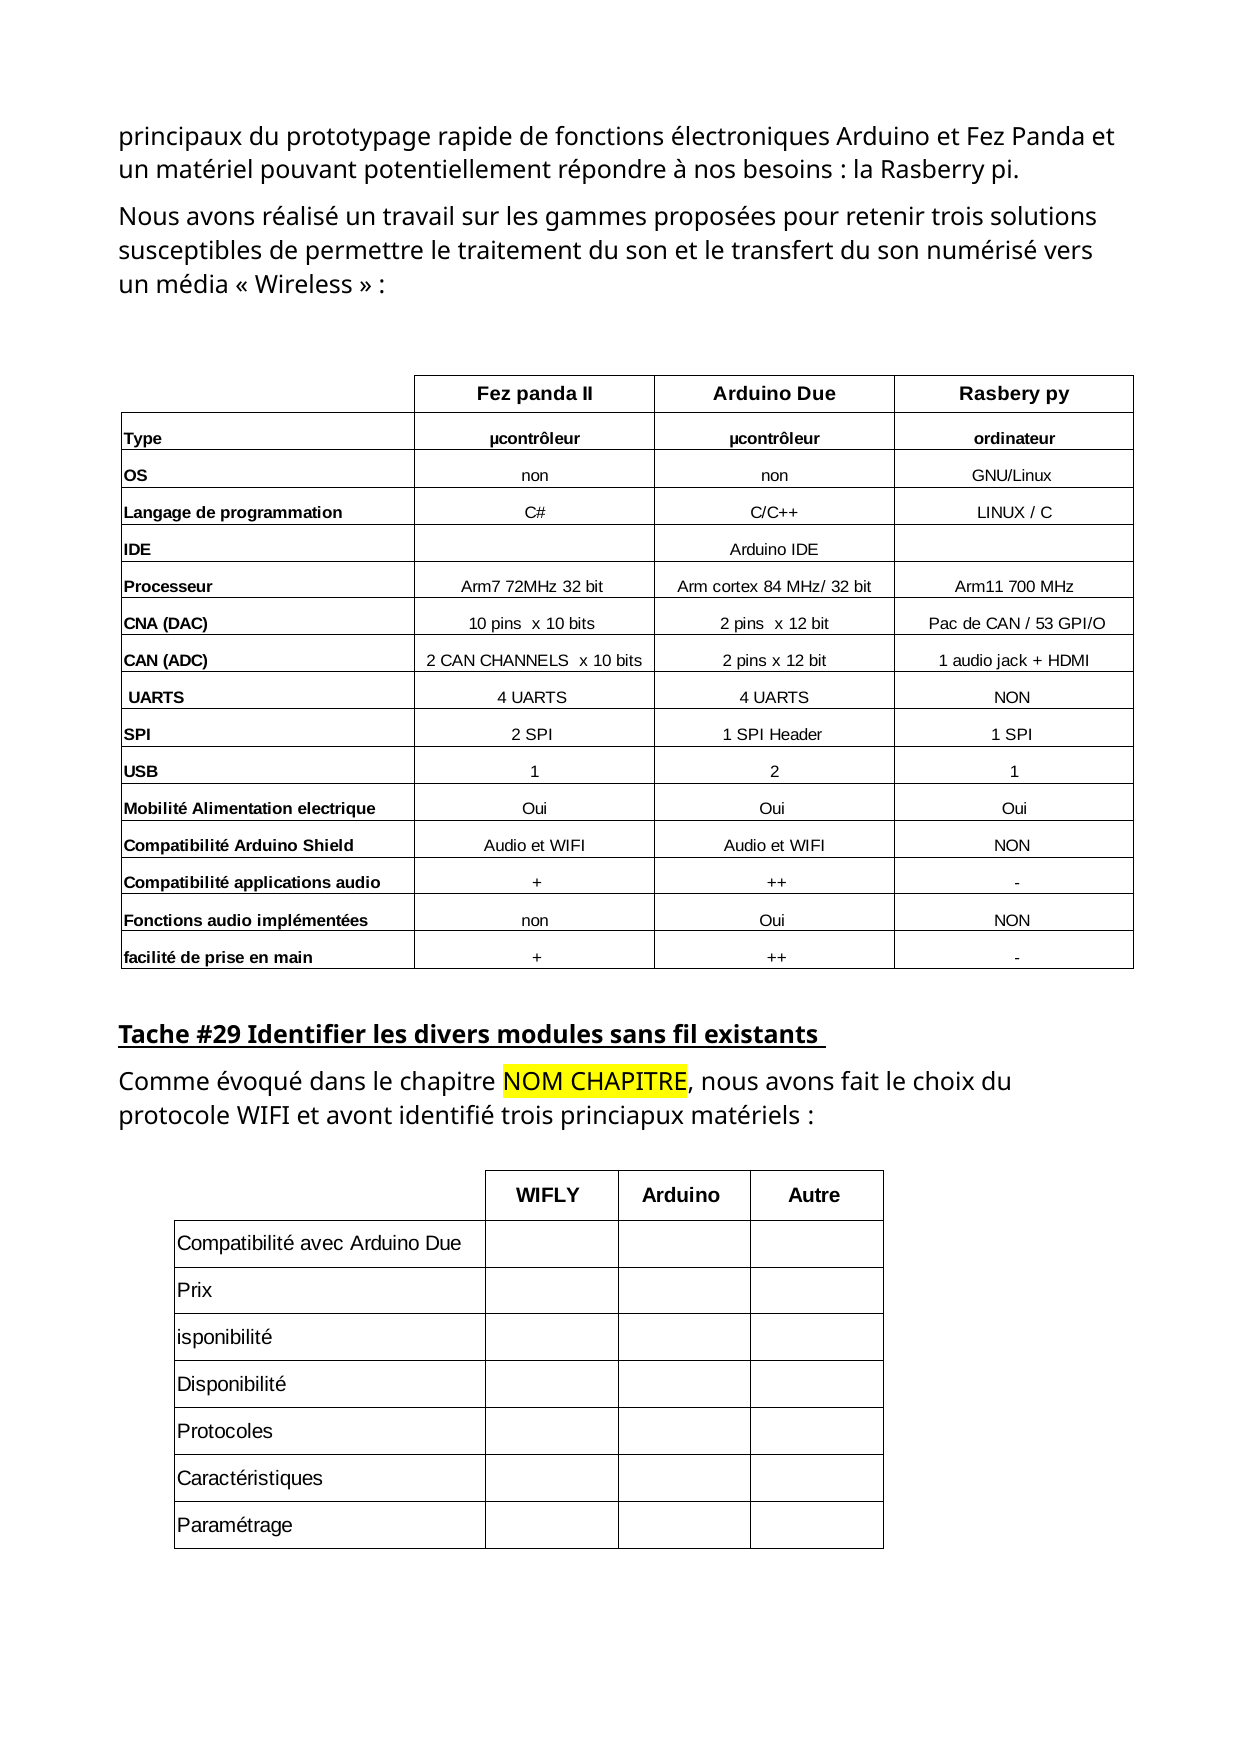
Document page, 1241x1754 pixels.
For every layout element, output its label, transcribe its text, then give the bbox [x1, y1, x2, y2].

text Comme évoqué dans le chapitre NOM CHAPITRE, nous avons fait le choix du protocole WIFI et avont identifié trois princiapux matériels : [118, 1064, 1122, 1132]
text Tache #29 Identifier les divers modules sans fil existants [118, 1017, 1122, 1051]
text Nous avons réalisé un travail sur les gammes proposées pour retenir trois solutions susceptibles de permettre le traitement du son et le transfert du son numérisé vers un média « Wireless » : [118, 199, 1122, 301]
text principaux du prototypage rapide de fonctions électroniques Arduino et Fez Panda et un matériel pouvant potentiellement répondre à nos besoins : la Rasberry pi. [118, 118, 1122, 186]
